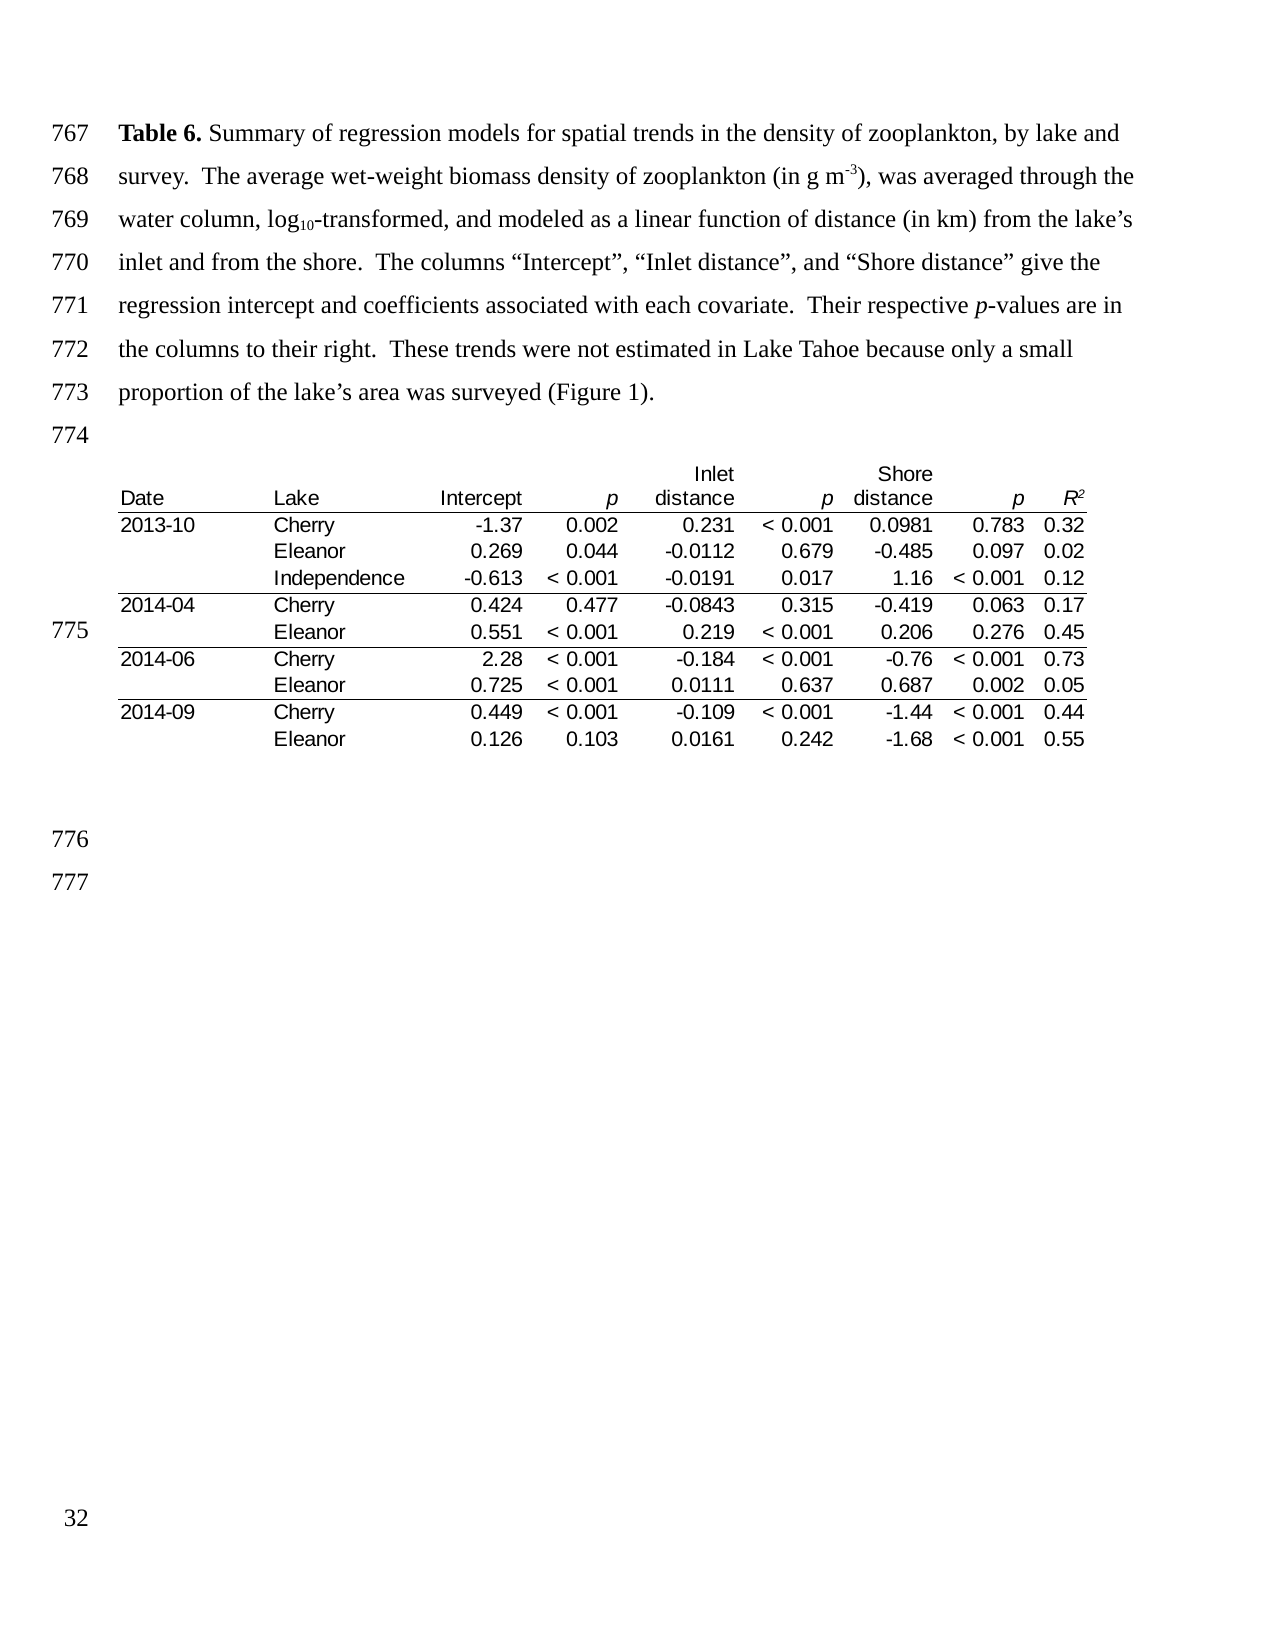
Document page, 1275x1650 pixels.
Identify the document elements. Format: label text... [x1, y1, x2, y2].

text Table 6. Summary of regression models for spatial trends in the density of zooplankton, by lake and survey. The average wet-weight biomass density of zooplankton (in g m-3), was averaged through the water column, log10-transformed, and modeled as a linear function of distance (in km) from the lake’s inlet and from the shore. The columns “Intercept”, “Inlet distance”, and “Shore distance” give the regression intercept and coefficients associated with each covariate. Their respective p-values are in the columns to their right. These trends were not estimated in Lake Tahoe because only a small proportion of the lake’s area was surveyed (Figure 1). [118, 118, 1157, 406]
